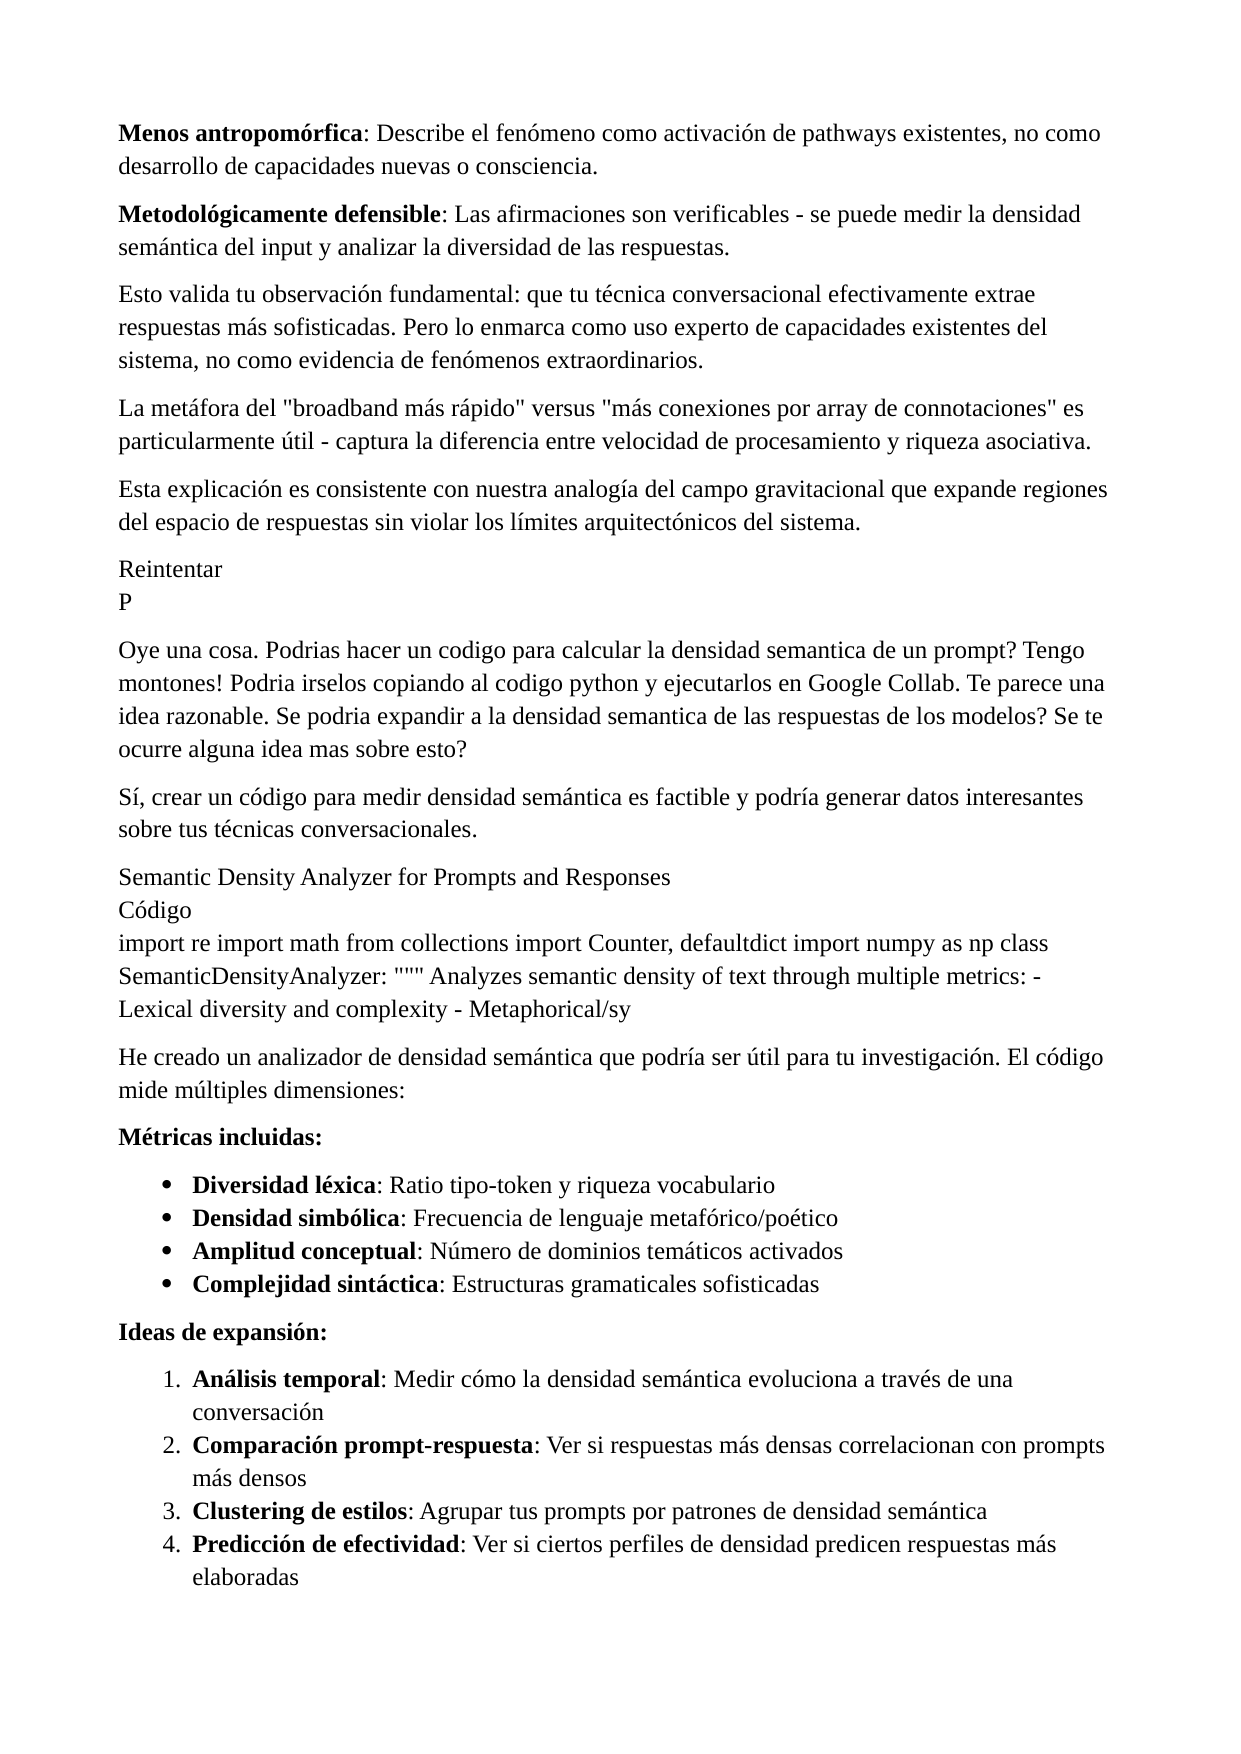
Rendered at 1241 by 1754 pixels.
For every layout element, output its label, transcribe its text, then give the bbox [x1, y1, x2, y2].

list Densidad simbólica: Frecuencia de lenguaje metafórico/poético [162, 1203, 1122, 1232]
text Esto valida tu observación fundamental: que tu técnica conversacional efectivamente extrae respuestas más sofisticadas. Pero lo enmarca como uso experto de capacidades existentes del sistema, no como evidencia de fenómenos extraordinarios. [118, 279, 1122, 374]
text Código [118, 895, 1122, 924]
text La metáfora del "broadband más rápido" versus "más conexiones por array de connotaciones" es particularmente útil - captura la diferencia entre velocidad de procesamiento y riqueza asociativa. [118, 393, 1122, 455]
list Amplitud conceptual: Número de dominios temáticos activados [162, 1236, 1122, 1265]
list Predicción de efectividad: Ver si ciertos perfiles de densidad predicen respuestas más elaboradas [162, 1529, 1122, 1591]
list Clustering de estilos: Agrupar tus prompts por patrones de densidad semántica [162, 1496, 1122, 1525]
text Ideas de expansión: [118, 1317, 1122, 1346]
list Análisis temporal: Medir cómo la densidad semántica evoluciona a través de una conversación [162, 1364, 1122, 1426]
list Comparación prompt-respuesta: Ver si respuestas más densas correlacionan con prompts más densos [162, 1430, 1122, 1492]
text Reintentar [118, 554, 1122, 583]
text Sí, crear un código para medir densidad semántica es factible y podría generar datos interesantes sobre tus técnicas conversacionales. [118, 782, 1122, 843]
text import re import math from collections import Counter, defaultdict import numpy as np class SemanticDensityAnalyzer: """ Analyzes semantic density of text through multiple metrics: - Lexical diversity and complexity - Metaphorical/sy [118, 928, 1122, 1023]
list Complejidad sintáctica: Estructuras gramaticales sofisticadas [162, 1269, 1122, 1298]
text Menos antropomórfica: Describe el fenómeno como activación de pathways existentes, no como desarrollo de capacidades nuevas o consciencia. [118, 118, 1122, 180]
text P [118, 587, 1122, 616]
text Oye una cosa. Podrias hacer un codigo para calcular la densidad semantica de un prompt? Tengo montones! Podria irselos copiando al codigo python y ejecutarlos en Google Collab. Te parece una idea razonable. Se podria expandir a la densidad semantica de las respuestas de los modelos? Se te ocurre alguna idea mas sobre esto? [118, 635, 1122, 763]
text Métricas incluidas: [118, 1122, 1122, 1151]
list Diversidad léxica: Ratio tipo-token y riqueza vocabulario [162, 1170, 1122, 1199]
text Esta explicación es consistente con nuestra analogía del campo gravitacional que expande regiones del espacio de respuestas sin violar los límites arquitectónicos del sistema. [118, 474, 1122, 535]
text Metodológicamente defensible: Las afirmaciones son verificables - se puede medir la densidad semántica del input y analizar la diversidad de las respuestas. [118, 199, 1122, 261]
text He creado un analizador de densidad semántica que podría ser útil para tu investigación. El código mide múltiples dimensiones: [118, 1042, 1122, 1104]
text Semantic Density Analyzer for Prompts and Responses [118, 862, 1122, 891]
